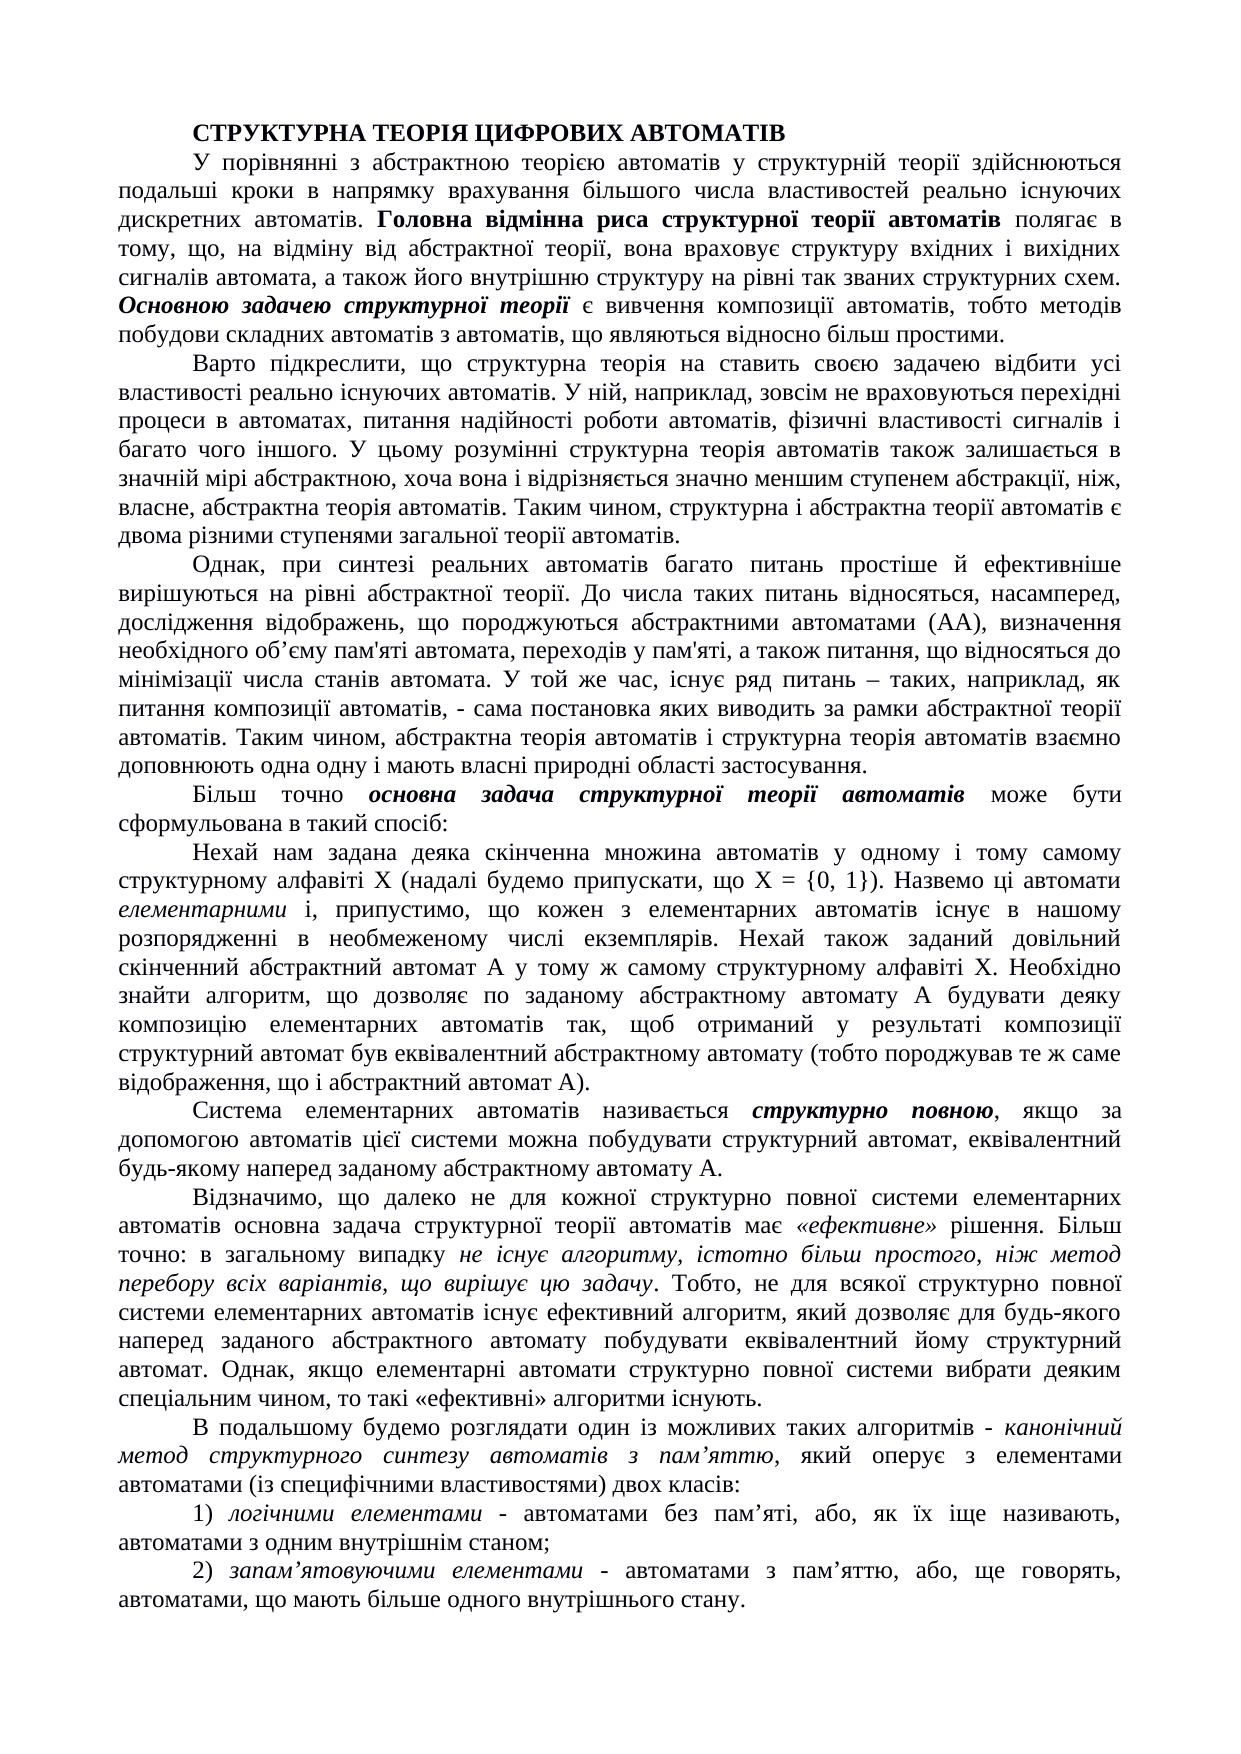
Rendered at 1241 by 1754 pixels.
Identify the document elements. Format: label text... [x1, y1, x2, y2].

text 2) запам’ятовуючими елементами - автоматами з пам’яттю, або, ще говорять, автоматами, що мають більше одного внутрішнього стану. [118, 1556, 1122, 1613]
text Більш точно основна задача структурної теорії автоматів може бути сформульована в такий спосіб: [118, 779, 1122, 837]
text Однак, при синтезі реальних автоматів багато питань простіше й ефективніше вирішуються на рівні абстрактної теорії. До числа таких питань відносяться, насамперед, дослідження відображень, що породжуються абстрактними автоматами (АА), визначення необхідного об’єму пам'яті автомата, переходів у пам'яті, а також питання, що відносяться до мінімізації числа станів автомата. У той же час, існує ряд питань – таких, наприклад, як питання композиції автоматів, - сама постановка яких виводить за рамки абстрактної теорії автоматів. Таким чином, абстрактна теорія автоматів і структурна теорія автоматів взаємно доповнюють одна одну і мають власні природні області застосування. [118, 549, 1122, 779]
text Система елементарних автоматів називається структурно повною, якщо за допомогою автоматів цієї системи можна побудувати структурний автомат, еквівалентний будь-якому наперед заданому абстрактному автомату A. [118, 1096, 1122, 1182]
text Варто підкреслити, що структурна теорія на ставить своєю задачею відбити усі властивості реально існуючих автоматів. У ній, наприклад, зовсім не враховуються перехідні процеси в автоматах, питання надійності роботи автоматів, фізичні властивості сигналів і багато чого іншого. У цьому розумінні структурна теорія автоматів також залишається в значній мірі абстрактною, хоча вона і відрізняється значно меншим ступенем абстракції, ніж, власне, абстрактна теорія автоматів. Таким чином, структурна і абстрактна теорії автоматів є двома різними ступенями загальної теорії автоматів. [118, 348, 1122, 549]
text Нехай нам задана деяка скінченна множина автоматів у одному і тому самому структурному алфавіті Х (надалі будемо припускати, що Х = {0, 1}). Назвемо ці автомати елементарними і, припустимо, що кожен з елементарних автоматів існує в нашому розпорядженні в необмеженому числі екземплярів. Нехай також заданий довільний скінченний абстрактний автомат А у тому ж самому структурному алфавіті Х. Необхідно знайти алгоритм, що дозволяє по заданому абстрактному автомату А будувати деяку композицію елементарних автоматів так, щоб отриманий у результаті композиції структурний автомат був еквівалентний абстрактному автомату (тобто породжував те ж саме відображення, що і абстрактний автомат А). [118, 837, 1122, 1096]
text У порівнянні з абстрактною теорією автоматів у структурній теорії здійснюються подальші кроки в напрямку врахування більшого числа властивостей реально існуючих дискретних автоматів. Головна відмінна риса структурної теорії автоматів полягає в тому, що, на відміну від абстрактної теорії, вона враховує структуру вхідних і вихідних сигналів автомата, а також його внутрішню структуру на рівні так званих структурних схем. Основною задачею структурної теорії є вивчення композиції автоматів, тобто методів побудови складних автоматів з автоматів, що являються відносно більш простими. [118, 147, 1122, 348]
text 1) логічними елементами - автоматами без пам’яті, або, як їх іще називають, автоматами з одним внутрішнім станом; [118, 1498, 1122, 1556]
text Відзначимо, що далеко не для кожної структурно повної системи елементарних автоматів основна задача структурної теорії автоматів має «ефективне» рішення. Більш точно: в загальному випадку не існує алгоритму, істотно більш простого, ніж метод перебору всіх варіантів, що вирішує цю задачу. Тобто, не для всякої структурно повної системи елементарних автоматів існує ефективний алгоритм, який дозволяє для будь-якого наперед заданого абстрактного автомату побудувати еквівалентний йому структурний автомат. Однак, якщо елементарні автомати структурно повної системи вибрати деяким спеціальним чином, то такі «ефективні» алгоритми існують. [118, 1182, 1122, 1412]
text СТРУКТУРНА ТЕОРІЯ ЦИФРОВИХ АВТОМАТІВ [118, 118, 1122, 147]
text В подальшому будемо розглядати один із можливих таких алгоритмів - канонічний метод структурного синтезу автоматів з пам’яттю, який оперує з елементами автоматами (із специфічними властивостями) двох класів: [118, 1412, 1122, 1498]
